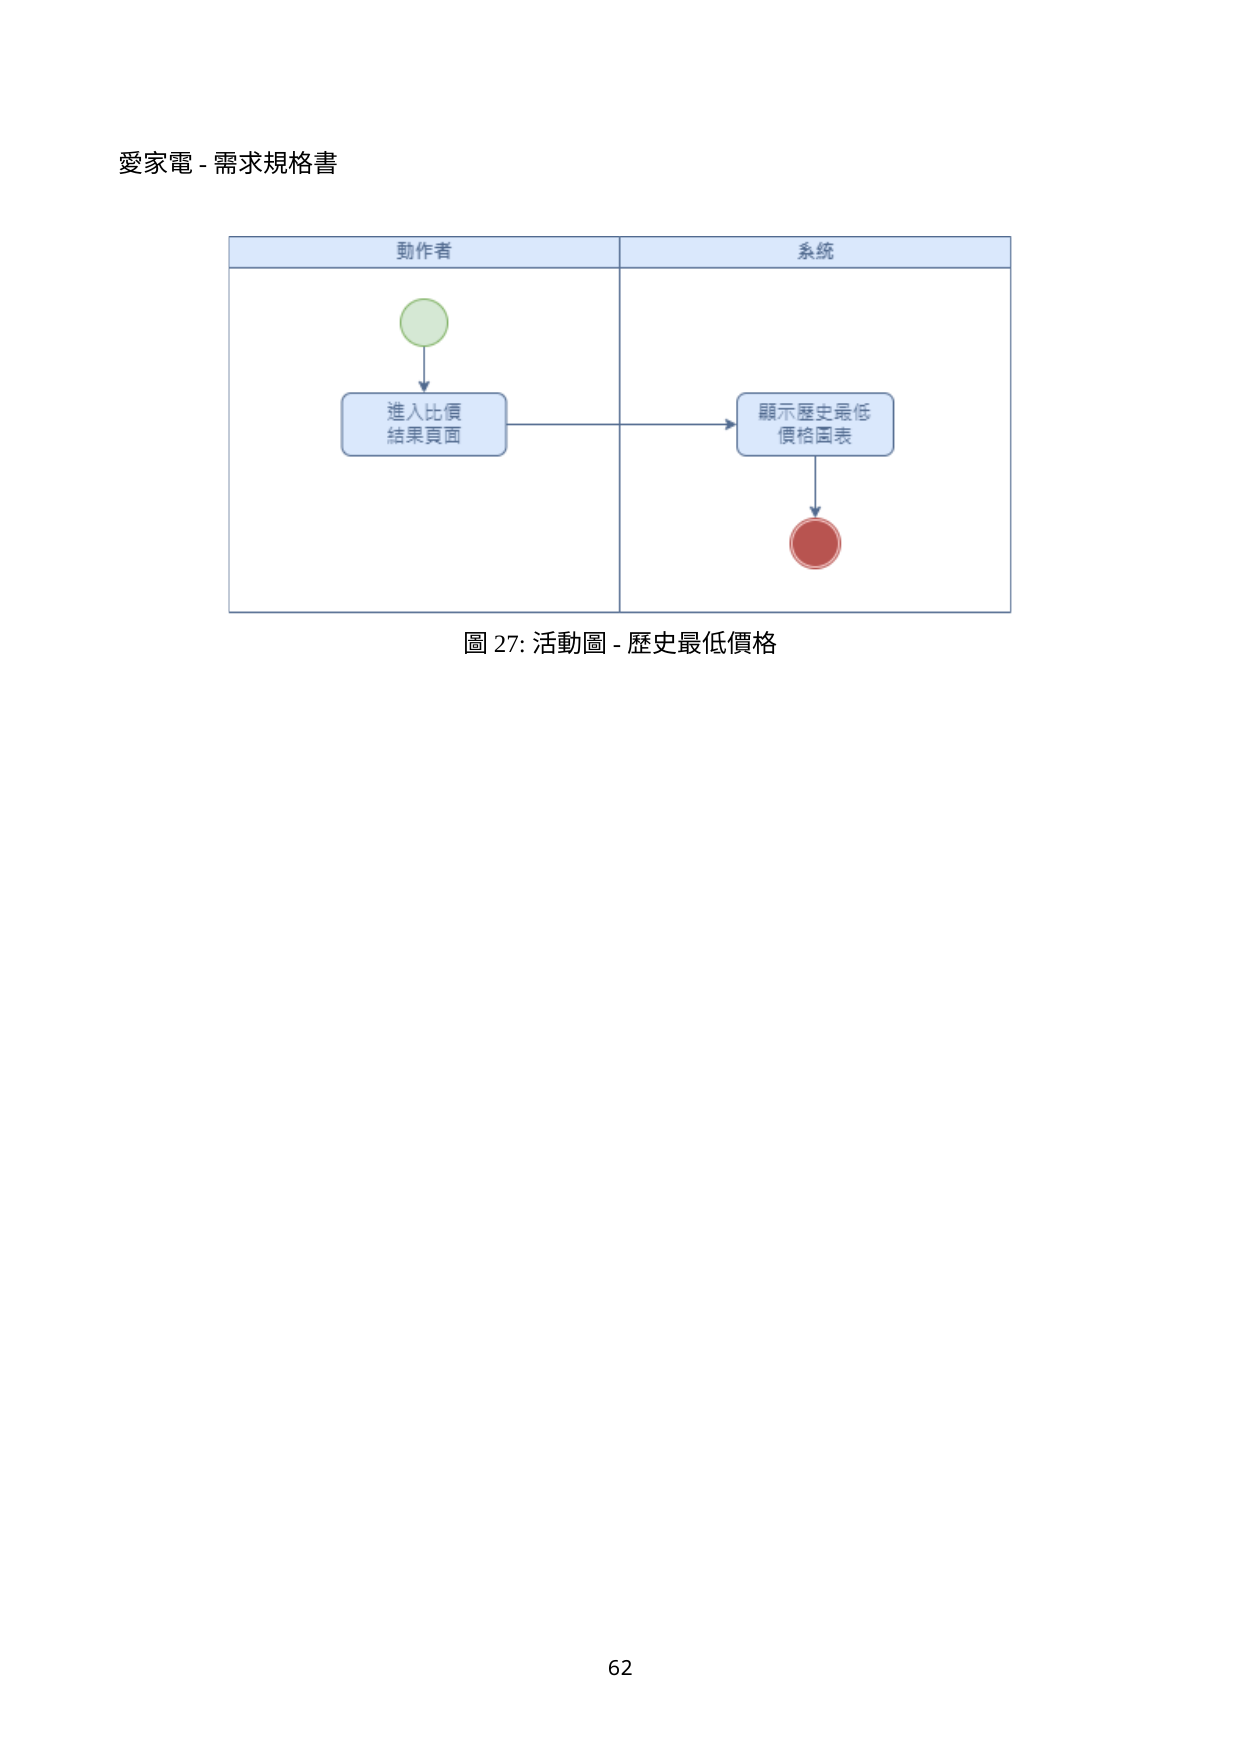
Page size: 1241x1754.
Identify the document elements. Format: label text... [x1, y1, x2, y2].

text 圖 27: 活動圖 - 歷史最低價格 [229, 615, 1012, 660]
picture [228, 236, 1012, 615]
